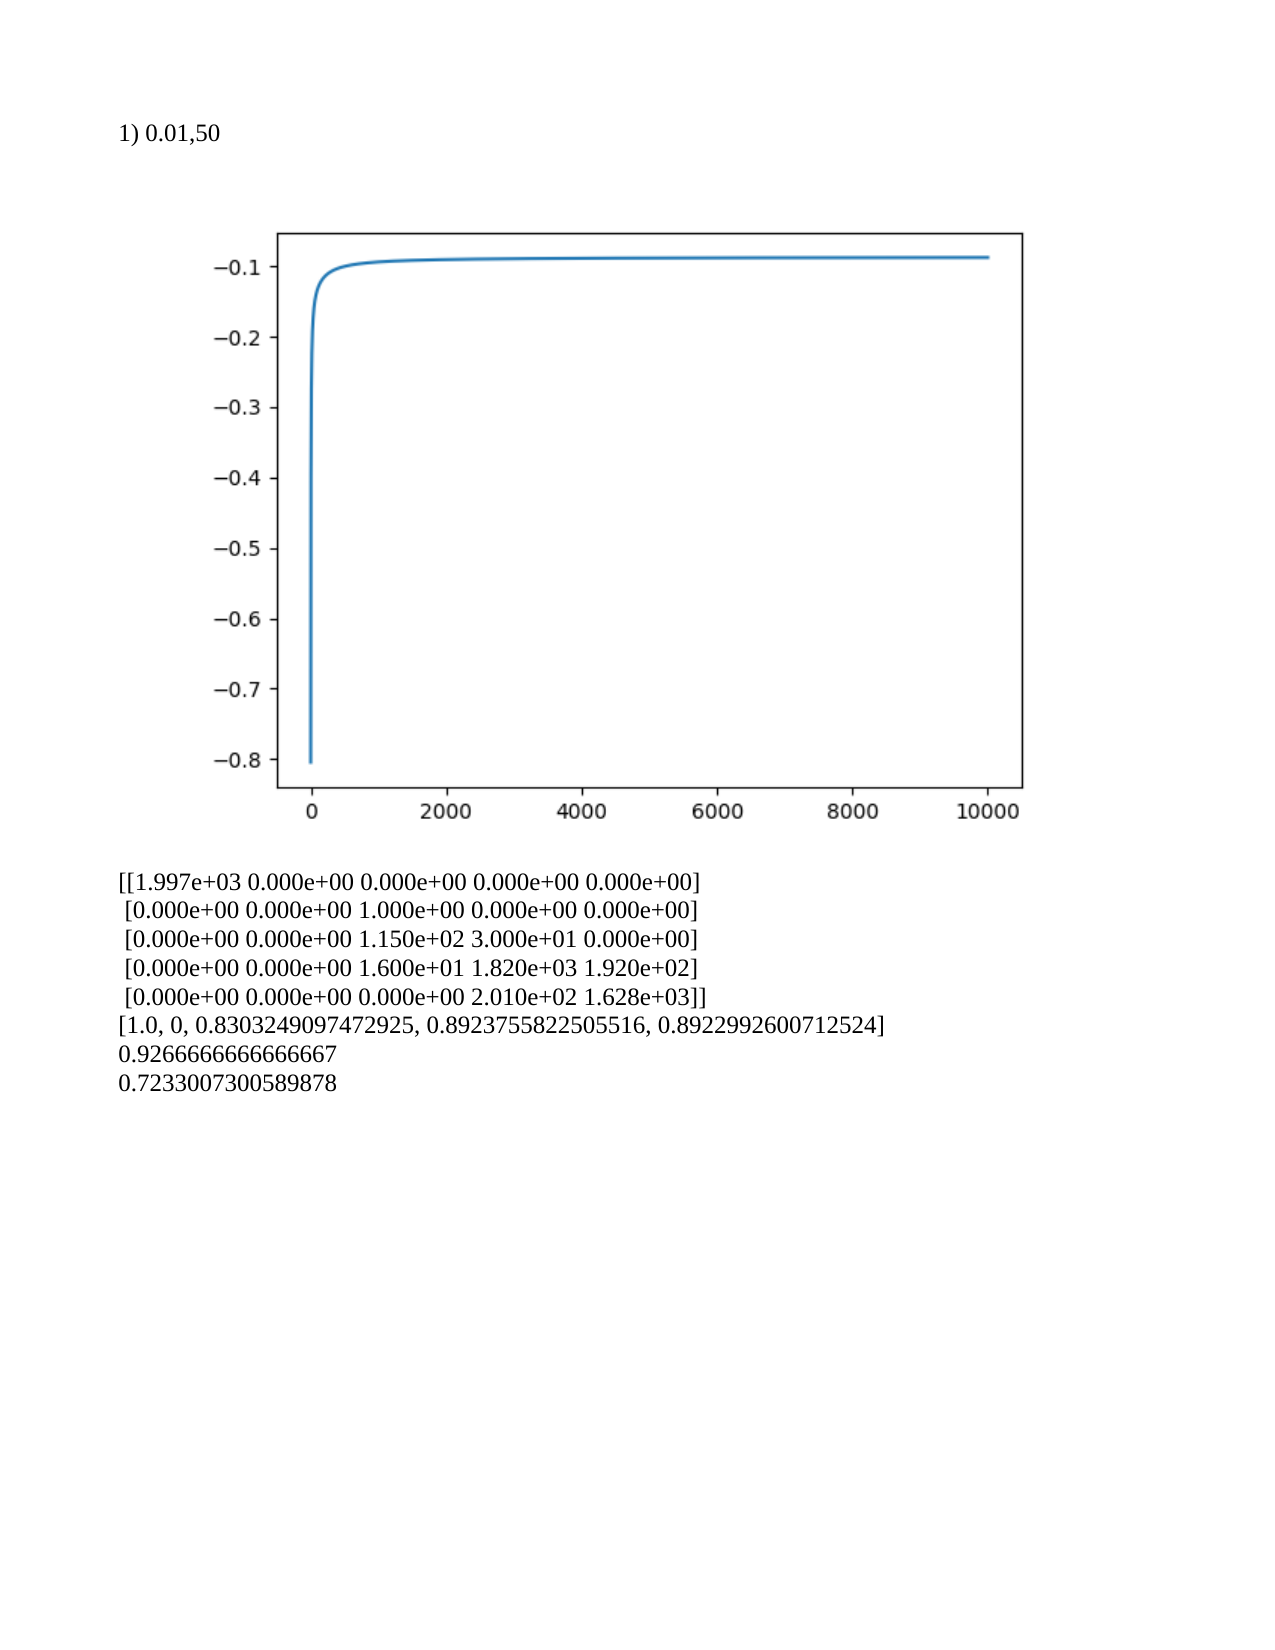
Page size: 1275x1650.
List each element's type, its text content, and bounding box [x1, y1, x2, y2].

text 1) 0.01,50 [118, 118, 1157, 147]
text [0.000e+00 0.000e+00 0.000e+00 2.010e+02 1.628e+03]] [118, 982, 1157, 1011]
text [0.000e+00 0.000e+00 1.000e+00 0.000e+00 0.000e+00] [118, 896, 1157, 924]
picture [157, 146, 1118, 867]
text 0.9266666666666667 [118, 1039, 1157, 1068]
text 0.7233007300589878 [118, 1068, 1157, 1097]
text [0.000e+00 0.000e+00 1.150e+02 3.000e+01 0.000e+00] [118, 924, 1157, 953]
text [[1.997e+03 0.000e+00 0.000e+00 0.000e+00 0.000e+00] [118, 147, 1157, 896]
text [1.0, 0, 0.8303249097472925, 0.8923755822505516, 0.8922992600712524] [118, 1011, 1157, 1039]
text [0.000e+00 0.000e+00 1.600e+01 1.820e+03 1.920e+02] [118, 953, 1157, 982]
